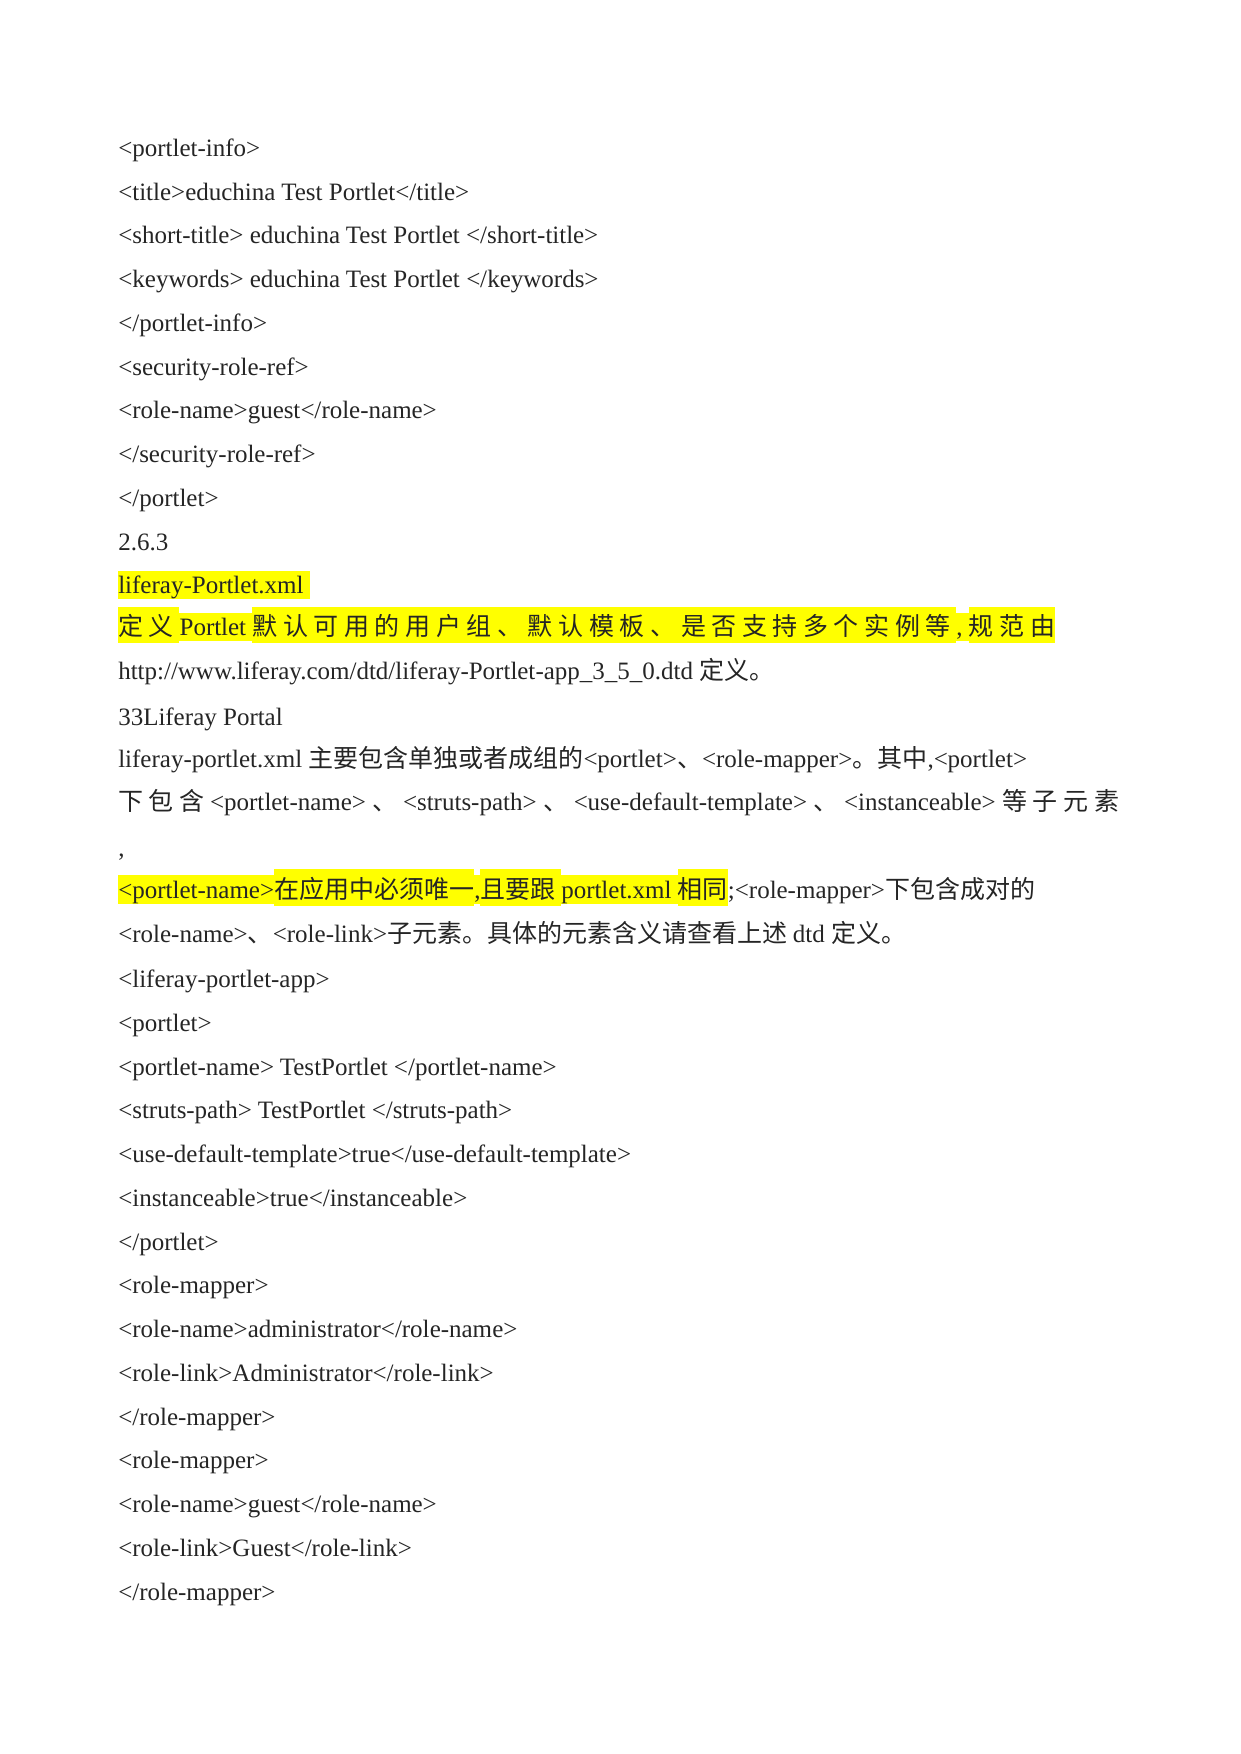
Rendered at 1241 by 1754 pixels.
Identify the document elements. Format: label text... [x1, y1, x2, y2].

text </portlet-info> [118, 293, 1122, 337]
text <liferay-portlet-app> [118, 949, 1122, 993]
text 定 义 Portlet 默 认 可 用 的 用 户 组 、 默 认 模 板 、 是 否 支 持 多 个 实 例 等 , 规 范 由 [118, 599, 1122, 643]
text <portlet-info> [118, 118, 1122, 162]
text <struts-path> TestPortlet </struts-path> [118, 1081, 1122, 1124]
text <role-link>Administrator</role-link> [118, 1343, 1122, 1387]
text <security-role-ref> [118, 337, 1122, 381]
text <instanceable>true</instanceable> [118, 1168, 1122, 1212]
text 33Liferay Portal [118, 687, 1122, 731]
text <role-name>、<role-link>子元素。具体的元素含义请查看上述 dtd 定义。 [118, 906, 1122, 949]
text <role-name>administrator</role-name> [118, 1299, 1122, 1343]
text 下 包 含 <portlet-name> 、 <struts-path> 、 <use-default-template> 、 <instanceable> 等 子 元 素 , [118, 774, 1122, 862]
text <role-name>guest</role-name> [118, 1474, 1122, 1518]
text <role-link>Guest</role-link> [118, 1518, 1122, 1562]
text 2.6.3 [118, 512, 1122, 556]
text liferay-Portlet.xml [118, 556, 1122, 599]
text <title>educhina Test Portlet</title> [118, 162, 1122, 206]
text <portlet-name> TestPortlet </portlet-name> [118, 1037, 1122, 1081]
text </role-mapper> [118, 1562, 1122, 1606]
text </role-mapper> [118, 1387, 1122, 1431]
text </portlet> [118, 1212, 1122, 1256]
text <role-name>guest</role-name> [118, 381, 1122, 424]
text http://www.liferay.com/dtd/liferay-Portlet-app_3_5_0.dtd 定义。 [118, 643, 1122, 687]
text <role-mapper> [118, 1431, 1122, 1474]
text <role-mapper> [118, 1256, 1122, 1299]
text <portlet-name>在应用中必须唯一,且要跟 portlet.xml 相同;<role-mapper>下包含成对的 [118, 862, 1122, 906]
text <portlet> [118, 993, 1122, 1037]
text </security-role-ref> [118, 424, 1122, 468]
text <short-title> educhina Test Portlet </short-title> [118, 206, 1122, 249]
text </portlet> [118, 468, 1122, 512]
text liferay-portlet.xml 主要包含单独或者成组的<portlet>、<role-mapper>。其中,<portlet> [118, 731, 1122, 774]
text <keywords> educhina Test Portlet </keywords> [118, 249, 1122, 293]
text <use-default-template>true</use-default-template> [118, 1124, 1122, 1168]
